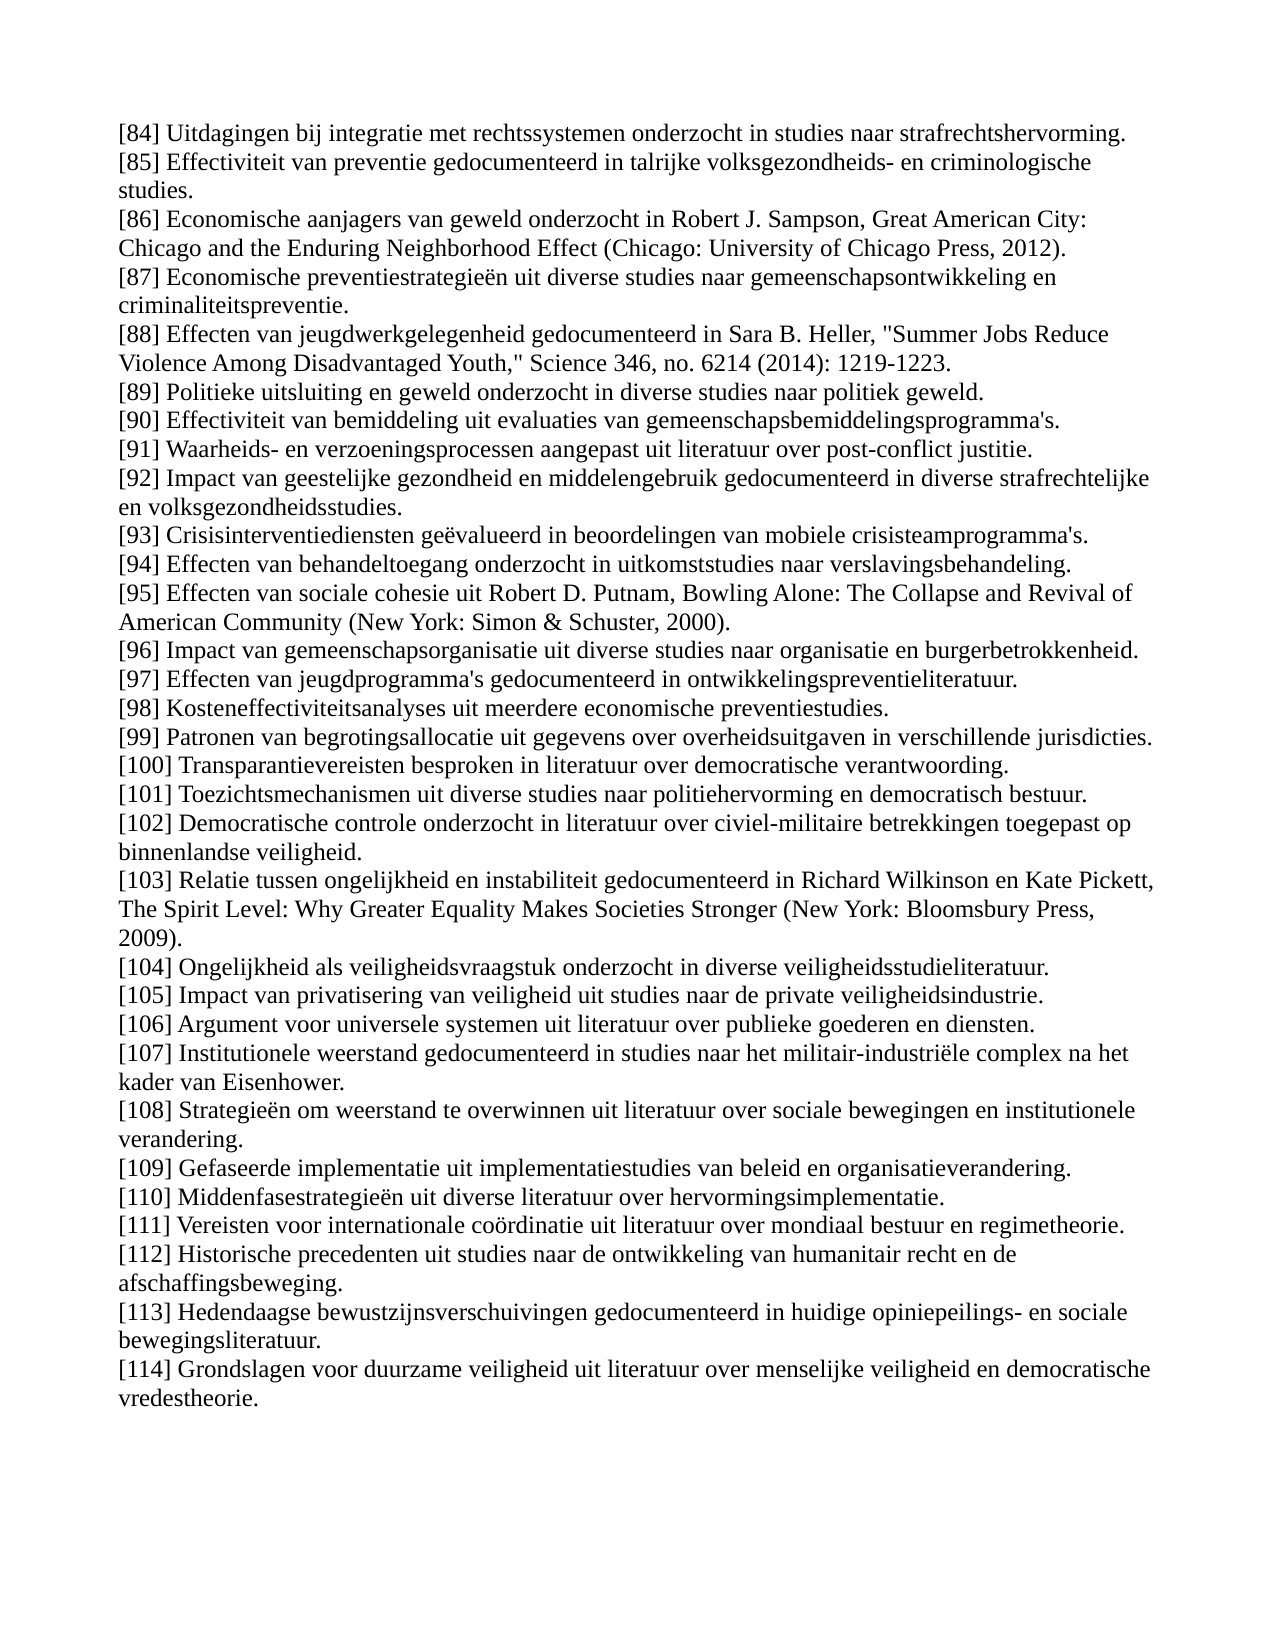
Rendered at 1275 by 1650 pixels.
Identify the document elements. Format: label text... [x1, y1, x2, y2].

text [95] Effecten van sociale cohesie uit Robert D. Putnam, Bowling Alone: The Collapse and Revival of American Community (New York: Simon & Schuster, 2000). [118, 578, 1157, 636]
text [102] Democratische controle onderzocht in literatuur over civiel-militaire betrekkingen toegepast op binnenlandse veiligheid. [118, 808, 1157, 866]
text [96] Impact van gemeenschapsorganisatie uit diverse studies naar organisatie en burgerbetrokkenheid. [118, 636, 1157, 664]
text [99] Patronen van begrotingsallocatie uit gegevens over overheidsuitgaven in verschillende jurisdicties. [118, 722, 1157, 751]
text [86] Economische aanjagers van geweld onderzocht in Robert J. Sampson, Great American City: Chicago and the Enduring Neighborhood Effect (Chicago: University of Chicago Press, 2012). [118, 204, 1157, 262]
text [105] Impact van privatisering van veiligheid uit studies naar de private veiligheidsindustrie. [118, 981, 1157, 1009]
text [104] Ongelijkheid als veiligheidsvraagstuk onderzocht in diverse veiligheidsstudieliteratuur. [118, 952, 1157, 981]
text [92] Impact van geestelijke gezondheid en middelengebruik gedocumenteerd in diverse strafrechtelijke en volksgezondheidsstudies. [118, 463, 1157, 521]
text [91] Waarheids- en verzoeningsprocessen aangepast uit literatuur over post-conflict justitie. [118, 434, 1157, 463]
text [109] Gefaseerde implementatie uit implementatiestudies van beleid en organisatieverandering. [118, 1153, 1157, 1182]
text [106] Argument voor universele systemen uit literatuur over publieke goederen en diensten. [118, 1009, 1157, 1038]
text [113] Hedendaagse bewustzijnsverschuivingen gedocumenteerd in huidige opiniepeilings- en sociale bewegingsliteratuur. [118, 1297, 1157, 1354]
text [111] Vereisten voor internationale coördinatie uit literatuur over mondiaal bestuur en regimetheorie. [118, 1211, 1157, 1239]
text [108] Strategieën om weerstand te overwinnen uit literatuur over sociale bewegingen en institutionele verandering. [118, 1096, 1157, 1153]
text [85] Effectiviteit van preventie gedocumenteerd in talrijke volksgezondheids- en criminologische studies. [118, 147, 1157, 204]
text [103] Relatie tussen ongelijkheid en instabiliteit gedocumenteerd in Richard Wilkinson en Kate Pickett, The Spirit Level: Why Greater Equality Makes Societies Stronger (New York: Bloomsbury Press, 2009). [118, 866, 1157, 952]
text [112] Historische precedenten uit studies naar de ontwikkeling van humanitair recht en de afschaffingsbeweging. [118, 1239, 1157, 1297]
text [101] Toezichtsmechanismen uit diverse studies naar politiehervorming en democratisch bestuur. [118, 779, 1157, 808]
text [88] Effecten van jeugdwerkgelegenheid gedocumenteerd in Sara B. Heller, "Summer Jobs Reduce Violence Among Disadvantaged Youth," Science 346, no. 6214 (2014): 1219-1223. [118, 319, 1157, 377]
text [97] Effecten van jeugdprogramma's gedocumenteerd in ontwikkelingspreventieliteratuur. [118, 664, 1157, 693]
text [90] Effectiviteit van bemiddeling uit evaluaties van gemeenschapsbemiddelingsprogramma's. [118, 406, 1157, 434]
text [93] Crisisinterventiediensten geëvalueerd in beoordelingen van mobiele crisisteamprogramma's. [118, 521, 1157, 549]
text [114] Grondslagen voor duurzame veiligheid uit literatuur over menselijke veiligheid en democratische vredestheorie. [118, 1354, 1157, 1412]
text [89] Politieke uitsluiting en geweld onderzocht in diverse studies naar politiek geweld. [118, 377, 1157, 406]
text [98] Kosteneffectiviteitsanalyses uit meerdere economische preventiestudies. [118, 693, 1157, 722]
text [87] Economische preventiestrategieën uit diverse studies naar gemeenschapsontwikkeling en criminaliteitspreventie. [118, 262, 1157, 319]
text [94] Effecten van behandeltoegang onderzocht in uitkomststudies naar verslavingsbehandeling. [118, 549, 1157, 578]
text [84] Uitdagingen bij integratie met rechtssystemen onderzocht in studies naar strafrechtshervorming. [118, 118, 1157, 147]
text [107] Institutionele weerstand gedocumenteerd in studies naar het militair-industriële complex na het kader van Eisenhower. [118, 1038, 1157, 1096]
text [110] Middenfasestrategieën uit diverse literatuur over hervormingsimplementatie. [118, 1182, 1157, 1211]
text [100] Transparantievereisten besproken in literatuur over democratische verantwoording. [118, 751, 1157, 779]
